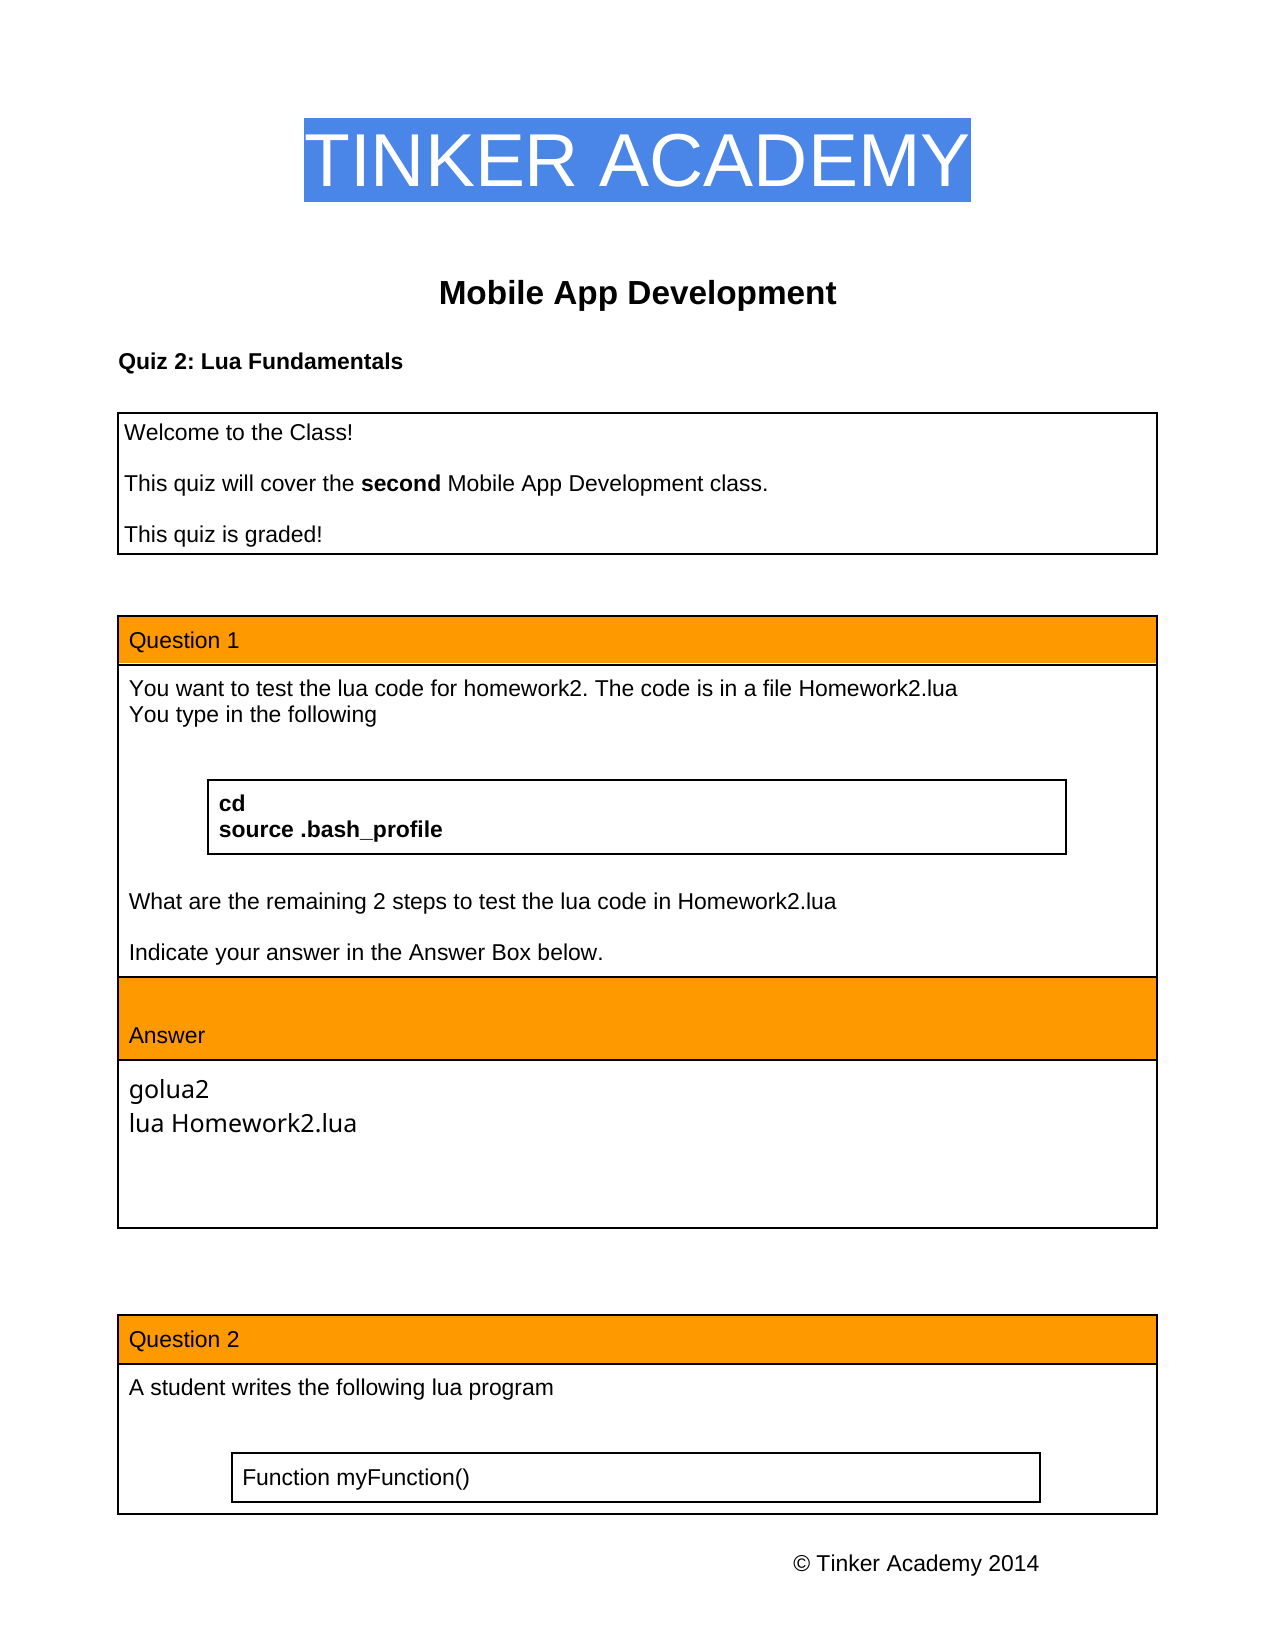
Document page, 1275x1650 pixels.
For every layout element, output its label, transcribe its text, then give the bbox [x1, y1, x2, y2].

table_header Question 1 [119, 617, 1156, 663]
table_header Function myFunction() [233, 1454, 1039, 1501]
table_header Welcome to the Class! This quiz will cover the second Mobile App Development class. This quiz is graded! [119, 414, 1156, 553]
text TINKER ACADEMY [118, 118, 1157, 202]
table_cell golua2 lua Homework2.lua [119, 1061, 1156, 1227]
table_cell A student writes the following lua program [119, 1365, 1156, 1513]
table_cell Answer [119, 978, 1156, 1059]
text Quiz 2: Lua Fundamentals [118, 349, 1157, 374]
table_cell You want to test the lua code for homework2. The code is in a file Homework2.lua You type in the following What are the remaining 2 steps to test the lua code in Homework2.lua Indicate your answer in the Answer Box below. [119, 666, 1156, 976]
table_header cd source .bash_profile [209, 781, 1065, 853]
table_header Question 2 [119, 1316, 1156, 1363]
text Mobile App Development [118, 274, 1157, 311]
